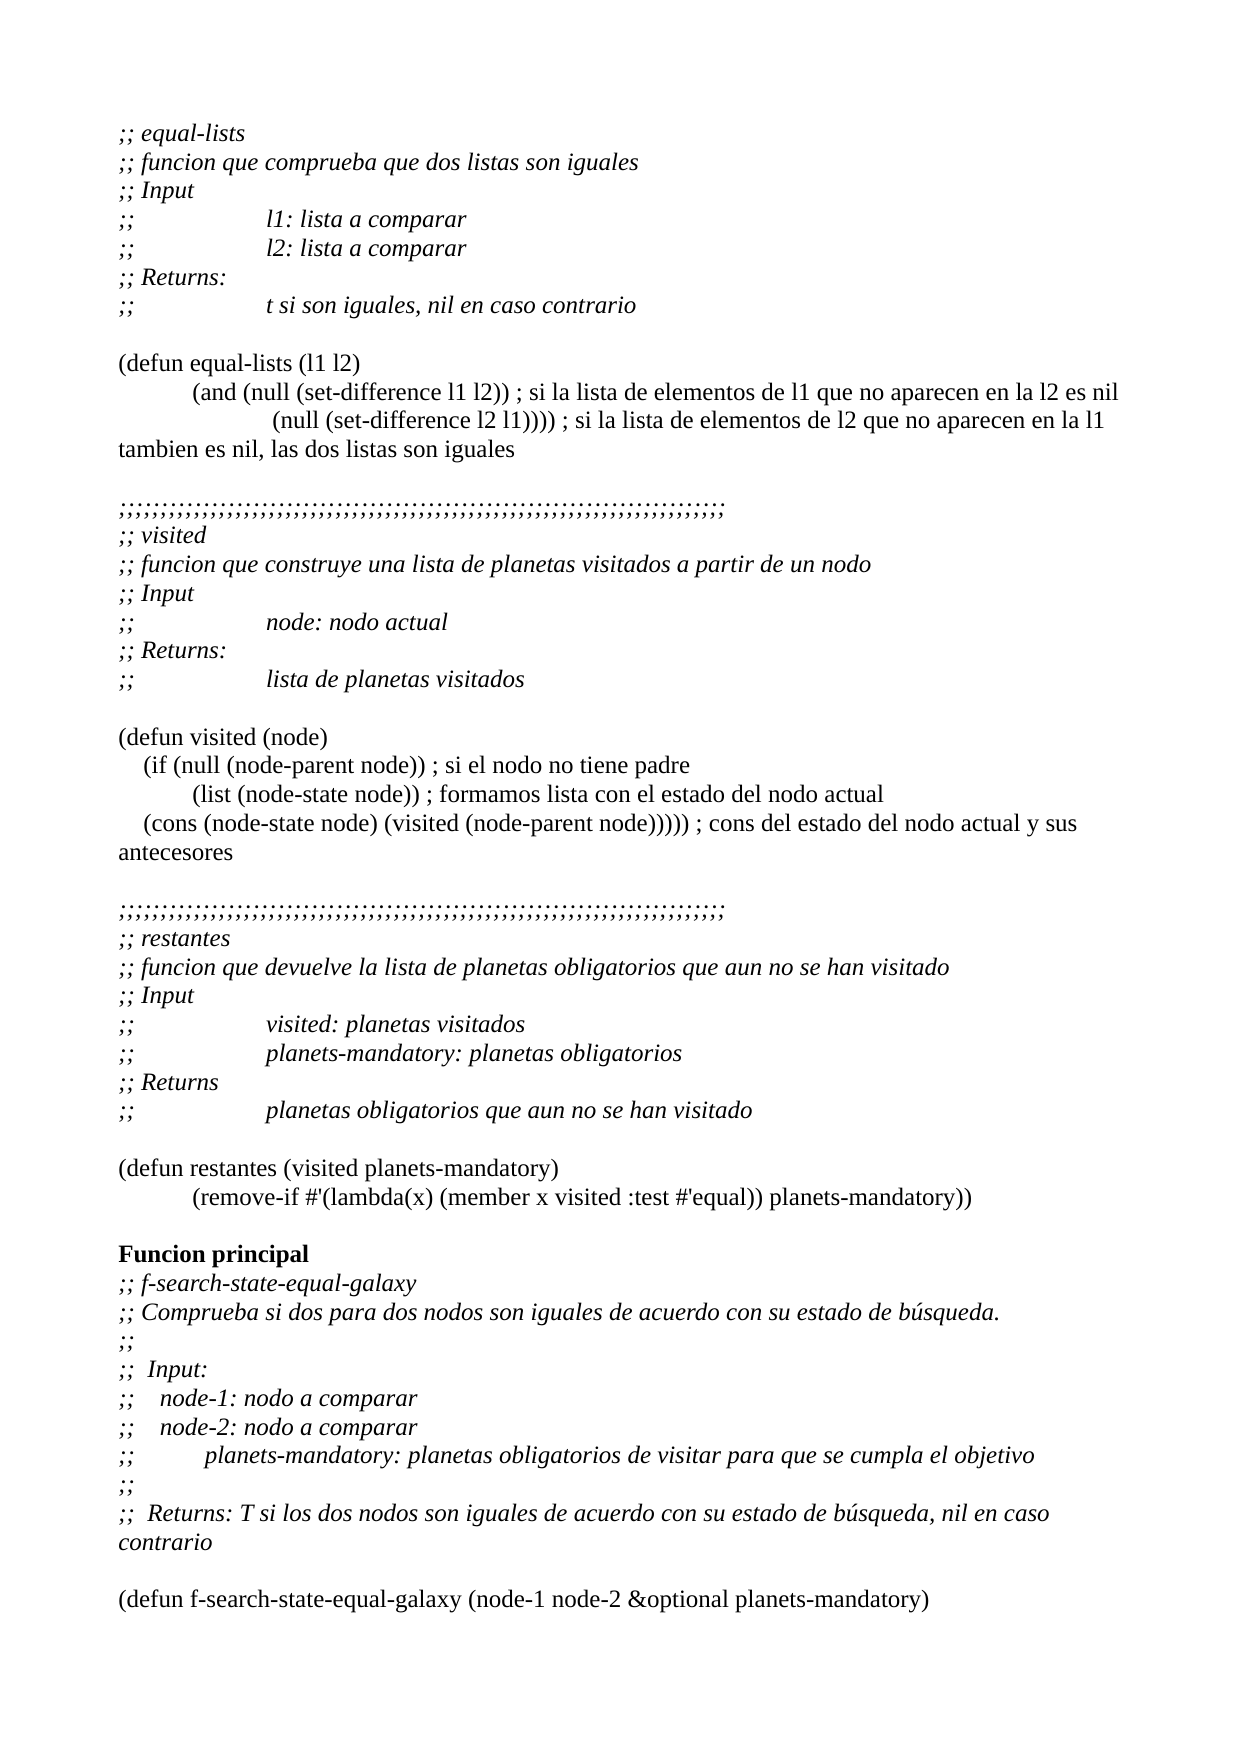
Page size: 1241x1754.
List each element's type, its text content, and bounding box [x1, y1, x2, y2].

text ;; [118, 1469, 1122, 1498]
text ;; Input [118, 176, 1122, 204]
text ;; planetas obligatorios que aun no se han visitado [118, 1096, 1122, 1124]
text ;; Returns: T si los dos nodos son iguales de acuerdo con su estado de búsqueda, nil en caso contrario [118, 1498, 1122, 1556]
text (if (null (node-parent node)) ; si el nodo no tiene padre [118, 751, 1122, 779]
text ;; Input: [118, 1354, 1122, 1383]
text (null (set-difference l2 l1)))) ; si la lista de elementos de l2 que no aparecen en la l1 tambien es nil, las dos listas son iguales [118, 406, 1122, 463]
text ;; planets-mandatory: planetas obligatorios [118, 1038, 1122, 1067]
text ;; planets-mandatory: planetas obligatorios de visitar para que se cumpla el objetivo [118, 1441, 1122, 1469]
text (and (null (set-difference l1 l2)) ; si la lista de elementos de l1 que no aparecen en la l2 es nil [118, 377, 1122, 406]
text ;; Returns: [118, 262, 1122, 291]
text (remove-if #'(lambda(x) (member x visited :test #'equal)) planets-mandatory)) [118, 1182, 1122, 1211]
text ;; lista de planetas visitados [118, 664, 1122, 693]
text ;;;;;;;;;;;;;;;;;;;;;;;;;;;;;;;;;;;;;;;;;;;;;;;;;;;;;;;;;;;;;;;;;;;;;;;;; [118, 492, 1122, 521]
text ;; funcion que construye una lista de planetas visitados a partir de un nodo [118, 549, 1122, 578]
text ;; l2: lista a comparar [118, 233, 1122, 262]
text ;; node-1: nodo a comparar [118, 1383, 1122, 1412]
text (defun equal-lists (l1 l2) [118, 348, 1122, 377]
text ;; Comprueba si dos para dos nodos son iguales de acuerdo con su estado de búsqueda. [118, 1297, 1122, 1326]
text ;; funcion que comprueba que dos listas son iguales [118, 147, 1122, 176]
text (defun restantes (visited planets-mandatory) [118, 1153, 1122, 1182]
text ;; visited: planetas visitados [118, 1009, 1122, 1038]
text ;; Returns: [118, 636, 1122, 664]
text ;; restantes [118, 923, 1122, 952]
text ;; funcion que devuelve la lista de planetas obligatorios que aun no se han visitado [118, 952, 1122, 981]
text (defun f-search-state-equal-galaxy (node-1 node-2 &optional planets-mandatory) [118, 1584, 1122, 1613]
text ;; visited [118, 521, 1122, 549]
text (list (node-state node)) ; formamos lista con el estado del nodo actual [118, 779, 1122, 808]
text ;; l1: lista a comparar [118, 204, 1122, 233]
text ;; equal-lists [118, 118, 1122, 147]
text ;; f-search-state-equal-galaxy [118, 1268, 1122, 1297]
text ;; Input [118, 981, 1122, 1009]
text (defun visited (node) [118, 722, 1122, 751]
text ;; Returns [118, 1067, 1122, 1096]
text ;; node-2: nodo a comparar [118, 1412, 1122, 1441]
text ;; Input [118, 578, 1122, 607]
text Funcion principal [118, 1239, 1122, 1268]
text ;; t si son iguales, nil en caso contrario [118, 291, 1122, 319]
text (cons (node-state node) (visited (node-parent node))))) ; cons del estado del nodo actual y sus antecesores [118, 808, 1122, 866]
text ;; node: nodo actual [118, 607, 1122, 636]
text ;; [118, 1326, 1122, 1354]
text ;;;;;;;;;;;;;;;;;;;;;;;;;;;;;;;;;;;;;;;;;;;;;;;;;;;;;;;;;;;;;;;;;;;;;;;;; [118, 894, 1122, 923]
